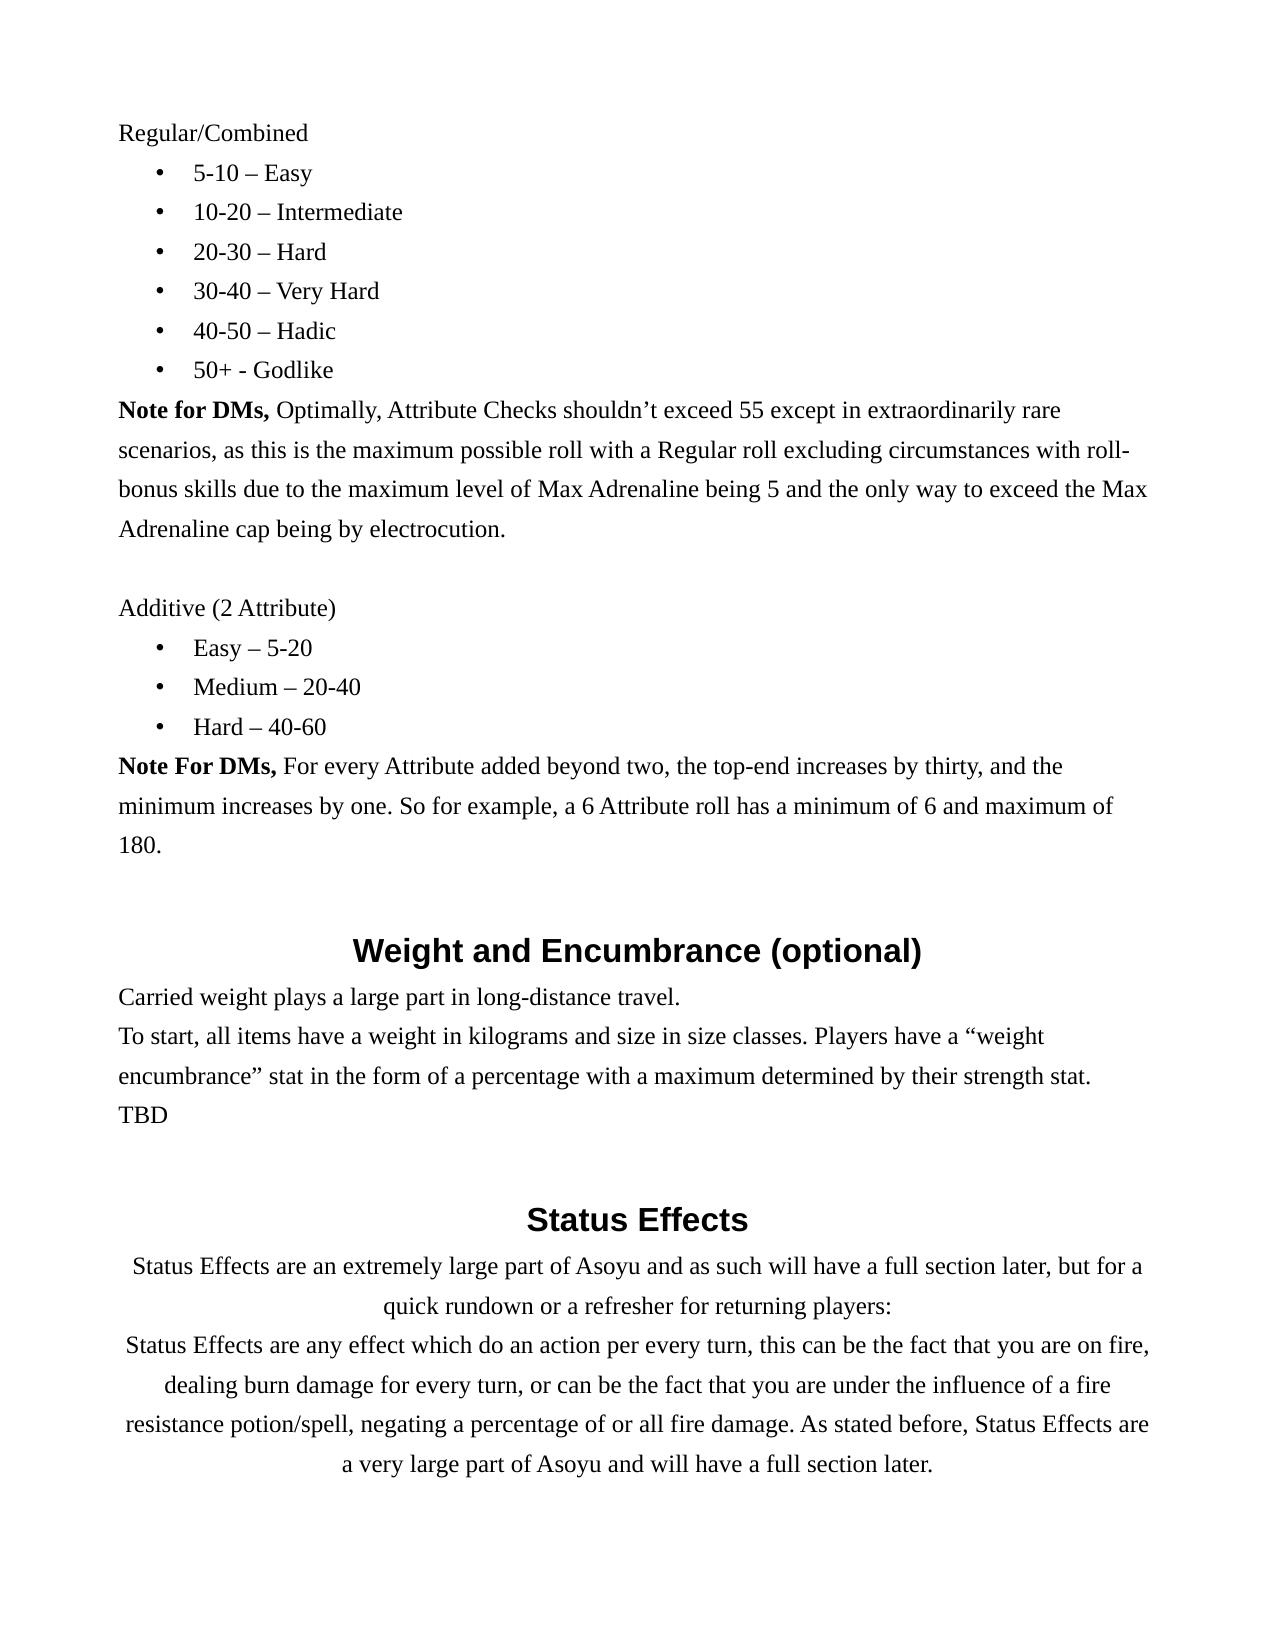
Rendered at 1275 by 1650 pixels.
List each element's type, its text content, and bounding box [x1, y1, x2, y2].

subtitle Status Effects [118, 1200, 1157, 1239]
list 40-50 – Hadic [156, 316, 1157, 345]
text Note for DMs, ­Optimally, Attribute Checks shouldn’t exceed 55 except in extraordinarily rare scenarios, as this is the maximum possible roll with a Regular roll excluding circumstances with roll-bonus skills due to the maximum level of Max Adrenaline being 5 and the only way to exceed the Max Adrenaline cap being by electrocution. [118, 395, 1157, 543]
list 50+ - Godlike [156, 356, 1157, 384]
list Hard – 40-60 [156, 712, 1157, 741]
list Easy – 5-20 [156, 633, 1157, 661]
list 10-20 – Intermediate [156, 197, 1157, 226]
text Note For DMs, For every Attribute added beyond two, the top-end increases by thirty, and the minimum increases by one. So for example, a 6 Attribute roll has a minimum of 6 and maximum of 180. [118, 751, 1157, 859]
list 20-30 – Hard [156, 237, 1157, 266]
subtitle Weight and Encumbrance (optional) [118, 931, 1157, 969]
list 5-10 – Easy [156, 158, 1157, 186]
list Medium – 20-40 [156, 672, 1157, 701]
text Additive (2 Attribute) [118, 593, 1157, 622]
list 30-40 – Very Hard [156, 276, 1157, 305]
text Carried weight plays a large part in long-distance travel. [118, 982, 1157, 1010]
text Regular/Combined [118, 118, 1157, 147]
text To start, all items have a weight in kilograms and size in size classes. Players have a “weight encumbrance” stat in the form of a percentage with a maximum determined by their strength stat. TBD [118, 1021, 1157, 1129]
text Status Effects are an extremely large part of Asoyu and as such will have a full section later, but for a quick rundown or a refresher for returning players: Status Effects are any effect which do an action per every turn, this can be the fact that you are on fire, dealing burn damage for every turn, or can be the fact that you are under the influence of a fire resistance potion/spell, negating a percentage of or all fire damage. As stated before, Status Effects are a very large part of Asoyu and will have a full section later. [118, 1251, 1157, 1478]
